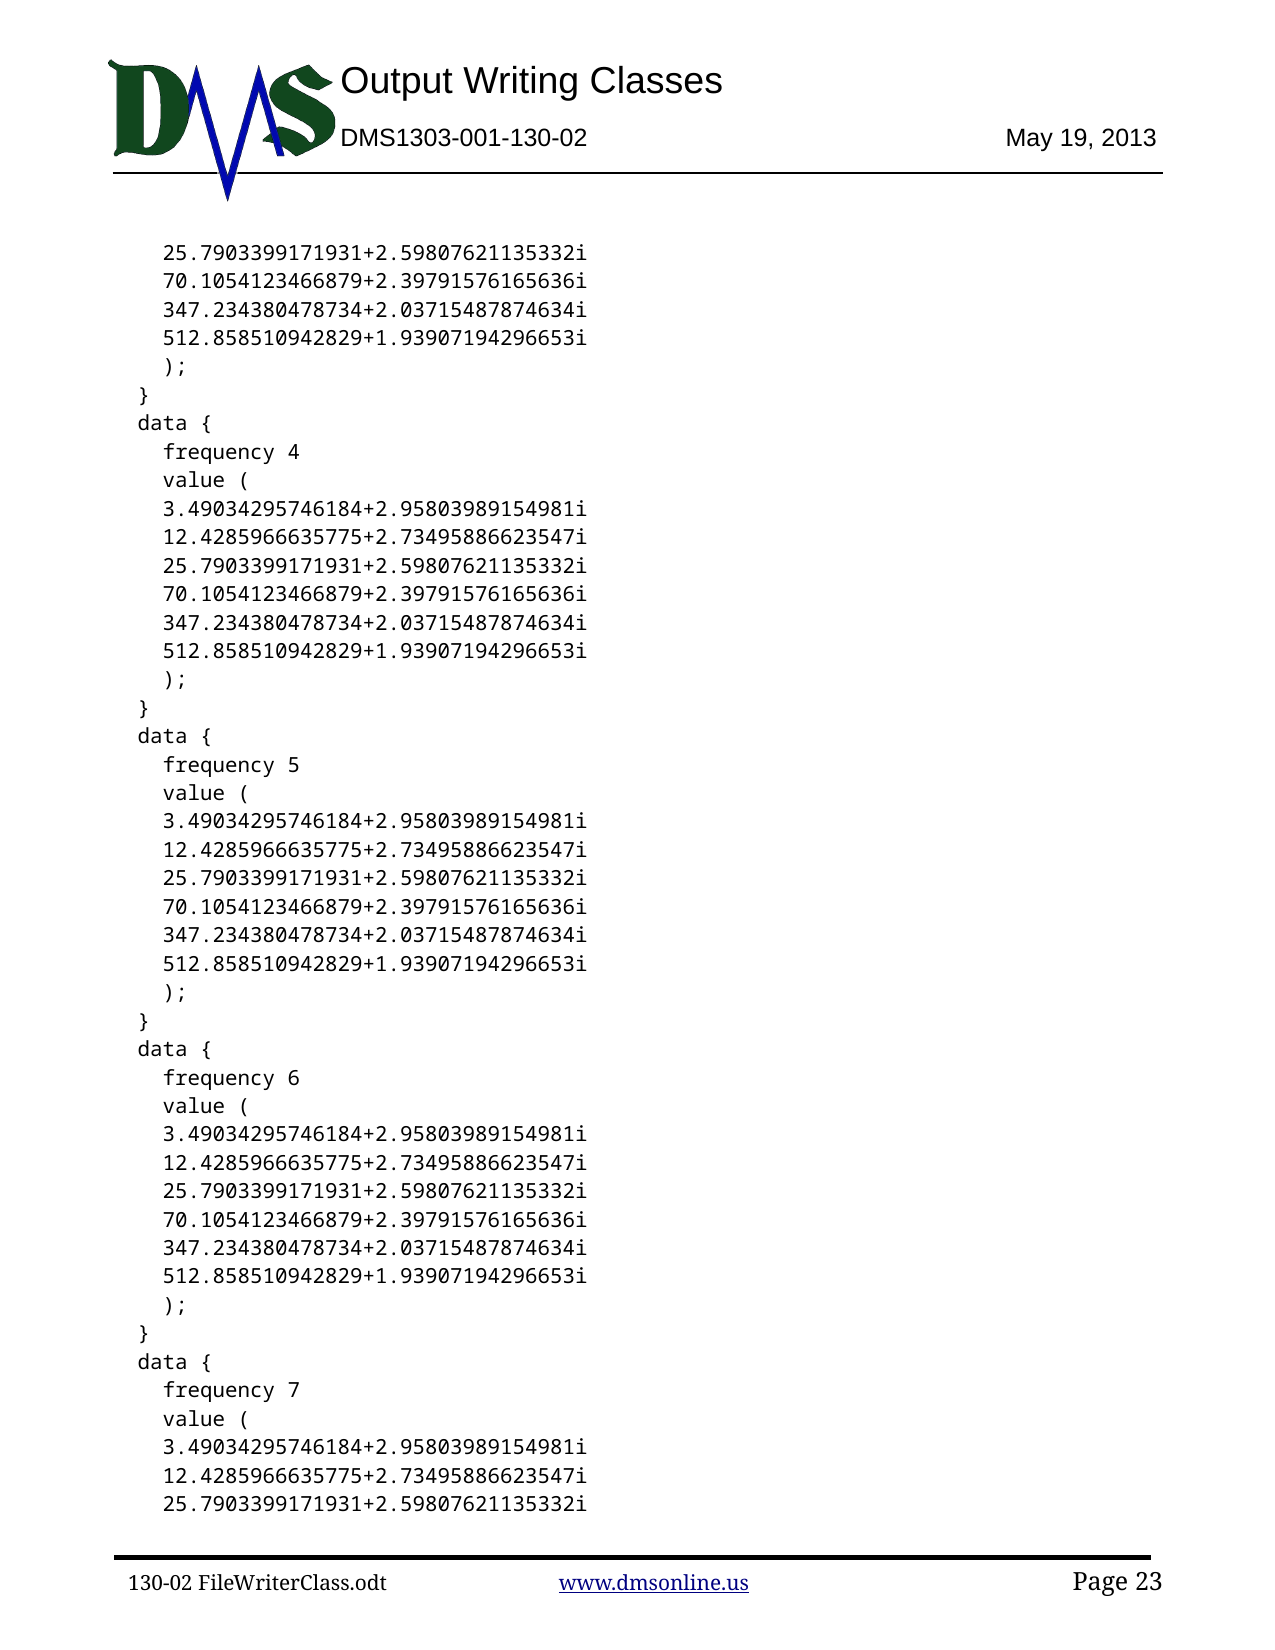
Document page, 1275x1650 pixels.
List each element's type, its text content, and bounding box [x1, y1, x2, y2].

text 3.49034295746184+2.95803989154981i [112, 807, 1162, 835]
text 12.4285966635775+2.73495886623547i [112, 835, 1162, 863]
text 3.49034295746184+2.95803989154981i [112, 1119, 1162, 1148]
text data { [112, 408, 1162, 437]
text frequency 5 [112, 750, 1162, 778]
text frequency 6 [112, 1063, 1162, 1091]
text 12.4285966635775+2.73495886623547i [112, 1461, 1162, 1489]
text ); [112, 977, 1162, 1006]
text value ( [112, 1091, 1162, 1119]
text } [112, 380, 1162, 408]
text data { [112, 1347, 1162, 1375]
text 3.49034295746184+2.95803989154981i [112, 494, 1162, 522]
text 347.234380478734+2.03715487874634i [112, 1233, 1162, 1262]
text } [112, 1006, 1162, 1034]
text 512.858510942829+1.93907194296653i [112, 636, 1162, 664]
text data { [112, 721, 1162, 750]
text ); [112, 664, 1162, 693]
text } [112, 693, 1162, 721]
text 25.7903399171931+2.59807621135332i [112, 1489, 1162, 1518]
text ); [112, 352, 1162, 380]
text frequency 4 [112, 437, 1162, 465]
text frequency 7 [112, 1375, 1162, 1404]
text 25.7903399171931+2.59807621135332i [112, 1176, 1162, 1205]
text 12.4285966635775+2.73495886623547i [112, 522, 1162, 551]
text 347.234380478734+2.03715487874634i [112, 295, 1162, 323]
text 3.49034295746184+2.95803989154981i [112, 1432, 1162, 1461]
picture [105, 56, 338, 204]
text 512.858510942829+1.93907194296653i [112, 323, 1162, 352]
text value ( [112, 778, 1162, 807]
text } [112, 1318, 1162, 1347]
text 70.1054123466879+2.39791576165636i [112, 892, 1162, 920]
text 25.7903399171931+2.59807621135332i [112, 863, 1162, 892]
text data { [112, 1034, 1162, 1063]
text 25.7903399171931+2.59807621135332i [112, 238, 1162, 266]
text 25.7903399171931+2.59807621135332i [112, 551, 1162, 579]
text ); [112, 1290, 1162, 1318]
text value ( [112, 465, 1162, 494]
text 12.4285966635775+2.73495886623547i [112, 1148, 1162, 1176]
text value ( [112, 1404, 1162, 1432]
text 512.858510942829+1.93907194296653i [112, 949, 1162, 977]
text 512.858510942829+1.93907194296653i [112, 1262, 1162, 1290]
text 347.234380478734+2.03715487874634i [112, 608, 1162, 636]
text 347.234380478734+2.03715487874634i [112, 920, 1162, 949]
text 70.1054123466879+2.39791576165636i [112, 266, 1162, 295]
text 70.1054123466879+2.39791576165636i [112, 1205, 1162, 1233]
text 70.1054123466879+2.39791576165636i [112, 579, 1162, 608]
